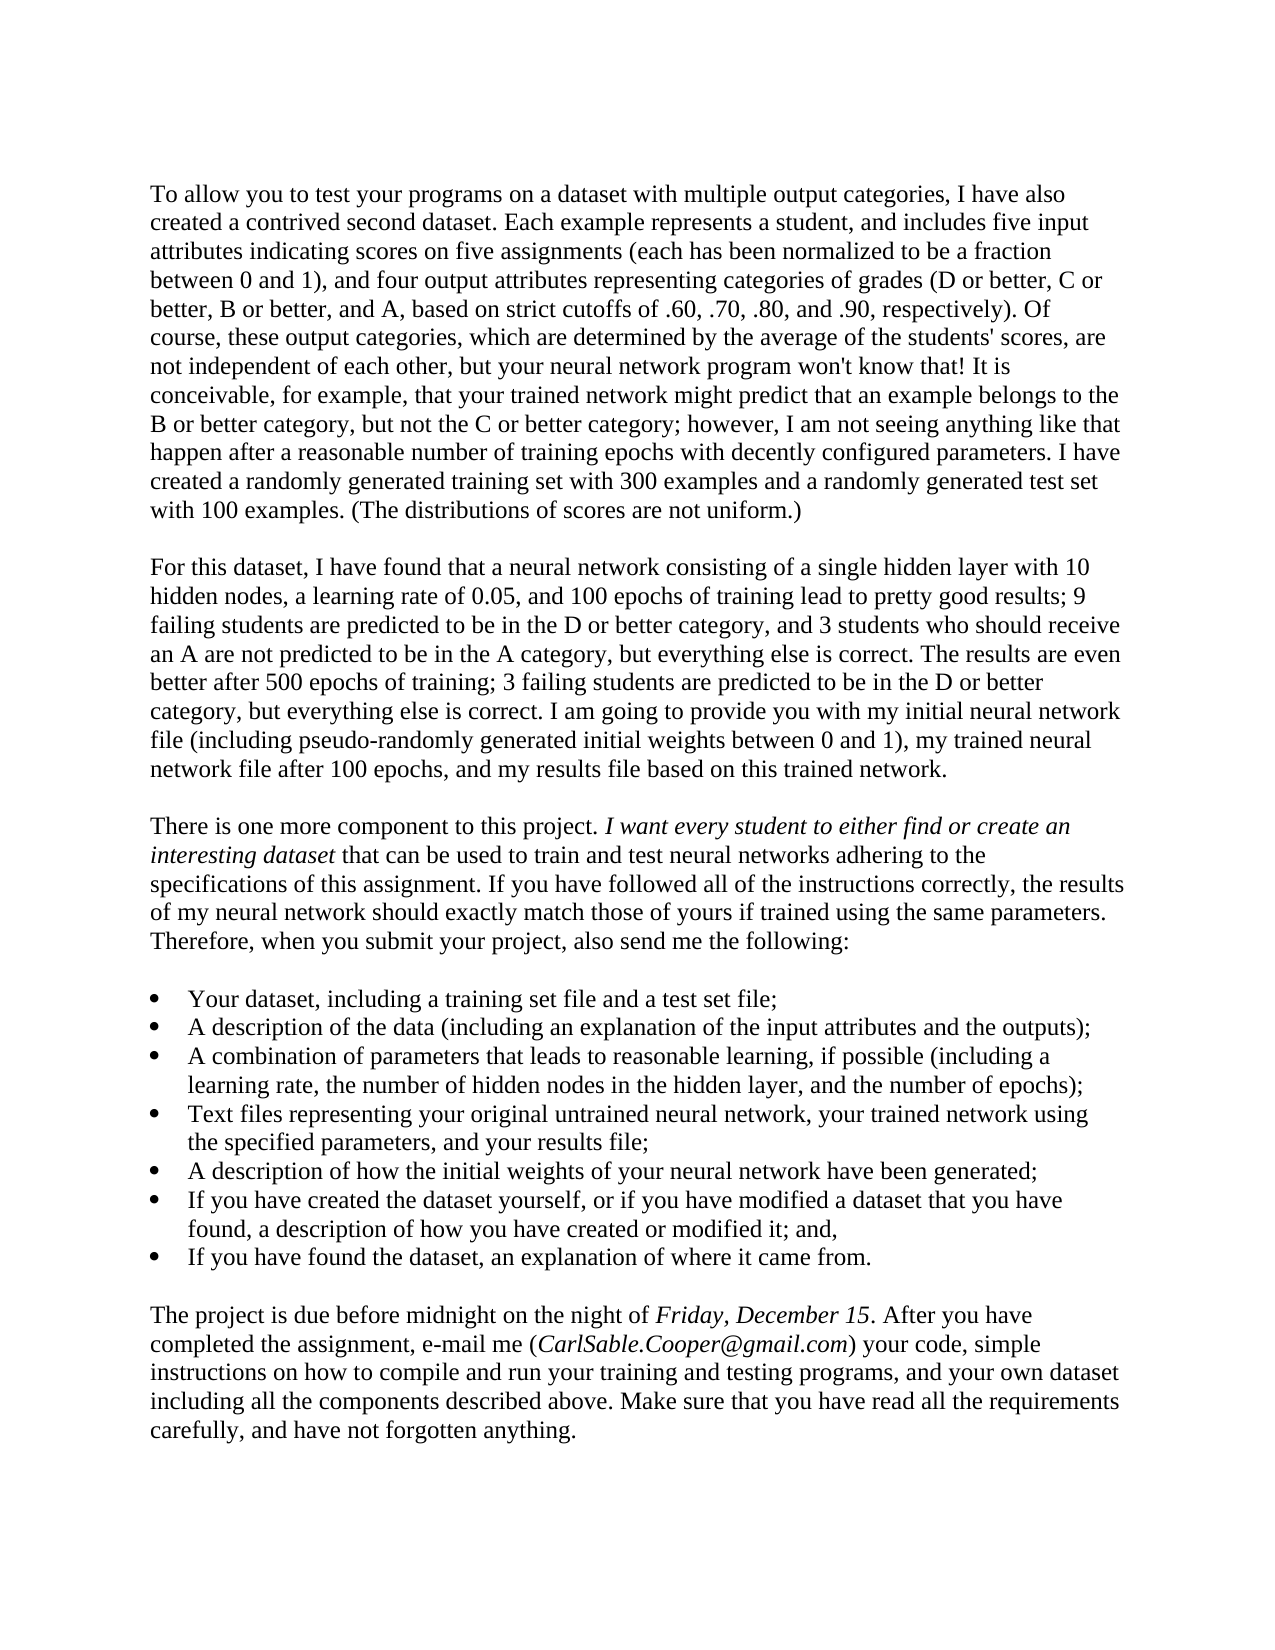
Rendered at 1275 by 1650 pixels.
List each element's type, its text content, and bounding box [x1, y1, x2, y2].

list A combination of parameters that leads to reasonable learning, if possible (including a learning rate, the number of hidden nodes in the hidden layer, and the number of epochs); [150, 1041, 1125, 1099]
text For this dataset, I have found that a neural network consisting of a single hidden layer with 10 hidden nodes, a learning rate of 0.05, and 100 epochs of training lead to pretty good results; 9 failing students are predicted to be in the D or better category, and 3 students who should receive an A are not predicted to be in the A category, but everything else is correct. The results are even better after 500 epochs of training; 3 failing students are predicted to be in the D or better category, but everything else is correct. I am going to provide you with my initial neural network file (including pseudo-randomly generated initial weights between 0 and 1), my trained neural network file after 100 epochs, and my results file based on this trained network. [150, 552, 1125, 782]
list Your dataset, including a training set file and a test set file; [150, 984, 1125, 1012]
list Text files representing your original untrained neural network, your trained network using the specified parameters, and your results file; [150, 1099, 1125, 1156]
list A description of how the initial weights of your neural network have been generated; [150, 1156, 1125, 1185]
text There is one more component to this project. I want every student to either find or create an interesting dataset that can be used to train and test neural networks adhering to the specifications of this assignment. If you have followed all of the instructions correctly, the results of my neural network should exactly match those of yours if trained using the same parameters. Therefore, when you submit your project, also send me the following: [150, 811, 1125, 955]
list If you have created the dataset yourself, or if you have modified a dataset that you have found, a description of how you have created or modified it; and, [150, 1185, 1125, 1242]
text To allow you to test your programs on a dataset with multiple output categories, I have also created a contrived second dataset. Each example represents a student, and includes five input attributes indicating scores on five assignments (each has been normalized to be a fraction between 0 and 1), and four output attributes representing categories of grades (D or better, C or better, B or better, and A, based on strict cutoffs of .60, .70, .80, and .90, respectively). Of course, these output categories, which are determined by the average of the students' scores, are not independent of each other, but your neural network program won't know that! It is conceivable, for example, that your trained network might predict that an example belongs to the B or better category, but not the C or better category; however, I am not seeing anything like that happen after a reasonable number of training epochs with decently configured parameters. I have created a randomly generated training set with 300 examples and a randomly generated test set with 100 examples. (The distributions of scores are not uniform.) [150, 179, 1125, 524]
text The project is due before midnight on the night of Friday, December 15. After you have completed the assignment, e-mail me (CarlSable.Cooper@gmail.com) your code, simple instructions on how to compile and run your training and testing programs, and your own dataset including all the components described above. Make sure that you have read all the requirements carefully, and have not forgotten anything. [150, 1300, 1125, 1444]
list A description of the data (including an explanation of the input attributes and the outputs); [150, 1012, 1125, 1041]
list If you have found the dataset, an explanation of where it came from. [150, 1242, 1125, 1271]
